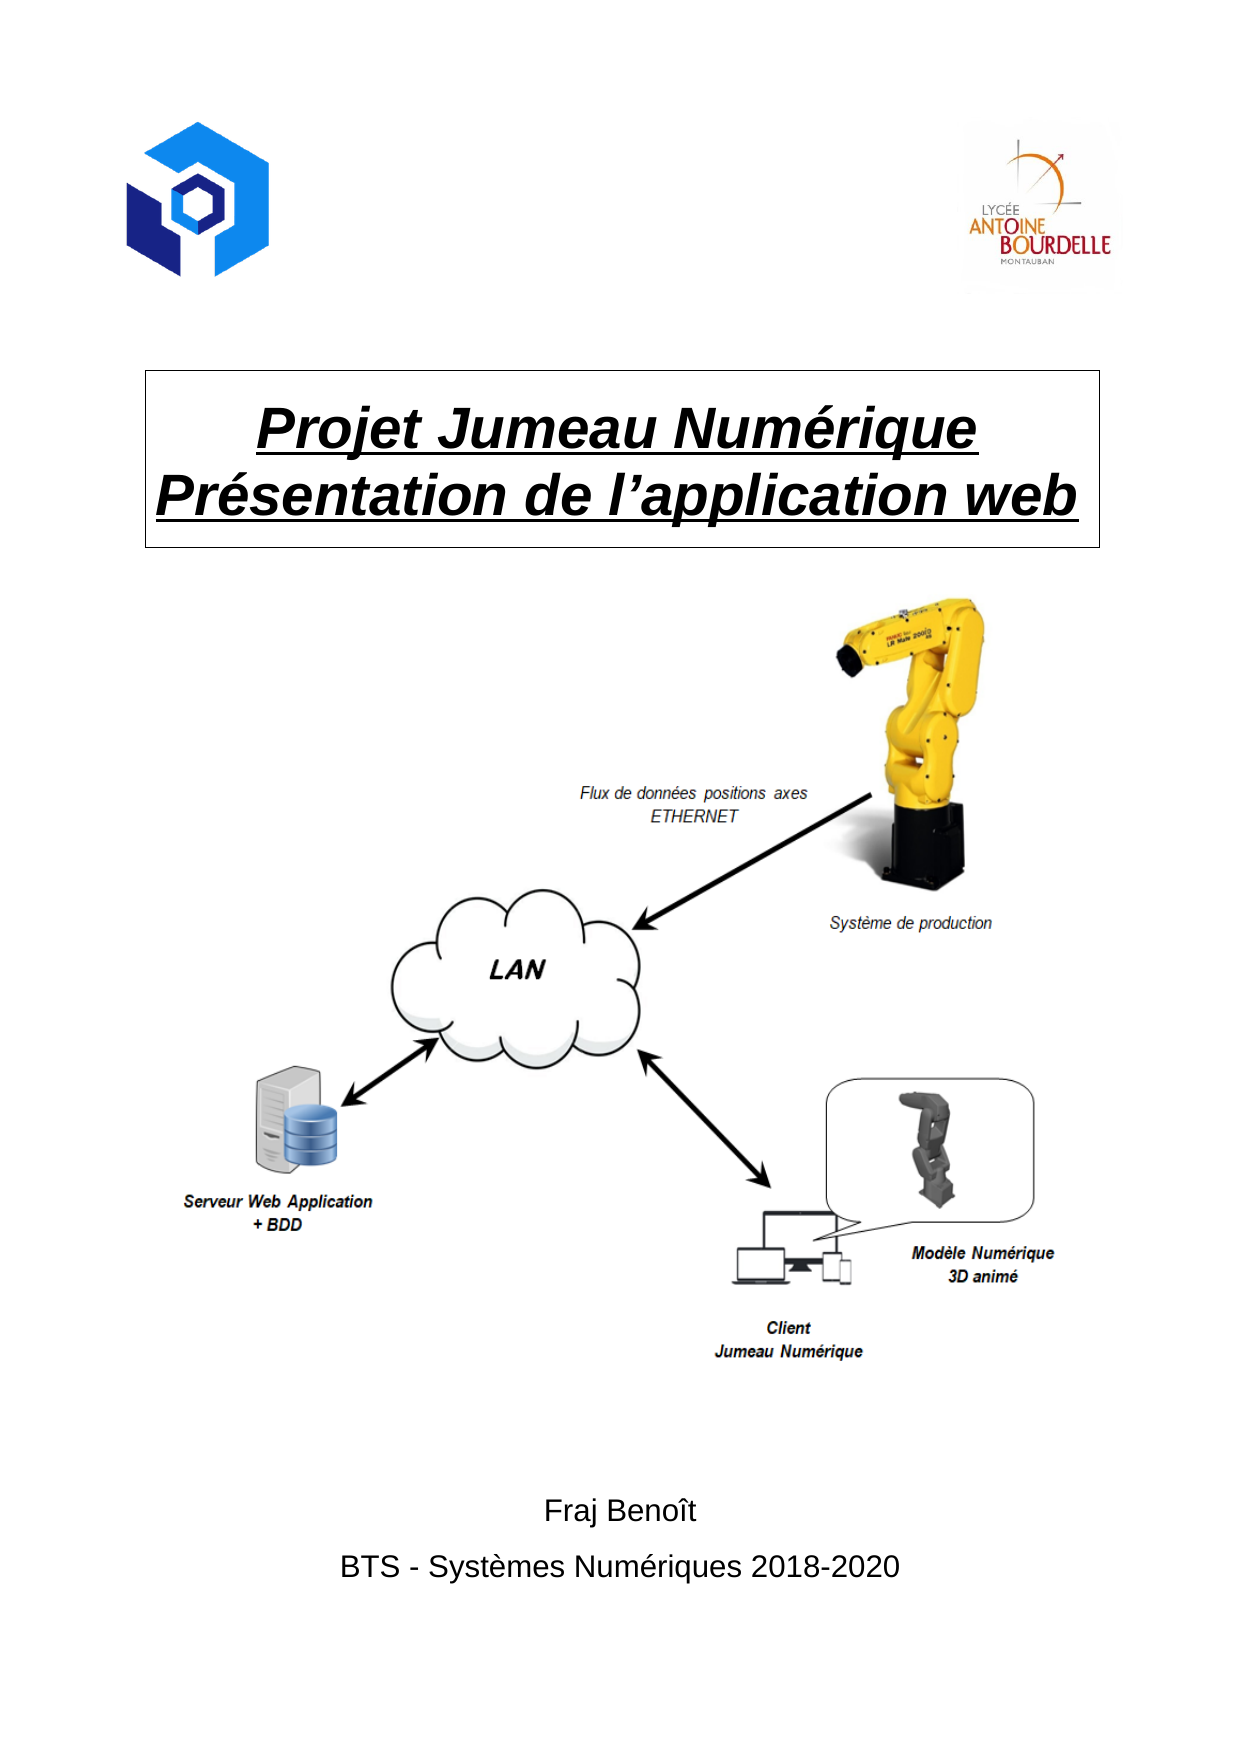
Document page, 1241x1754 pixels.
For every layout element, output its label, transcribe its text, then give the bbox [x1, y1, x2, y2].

picture [118, 120, 277, 279]
text [1100, 461, 1122, 528]
text Projet Jumeau Numérique [146, 394, 1099, 461]
text [118, 461, 145, 528]
text [1100, 394, 1122, 461]
text Présentation de l’application web [146, 461, 1099, 528]
picture [166, 586, 1074, 1375]
picture [957, 117, 1123, 294]
text [118, 394, 145, 461]
text BTS - Systèmes Numériques 2018-2020 [118, 1548, 1122, 1584]
text Fraj Benoît [118, 1492, 1122, 1528]
